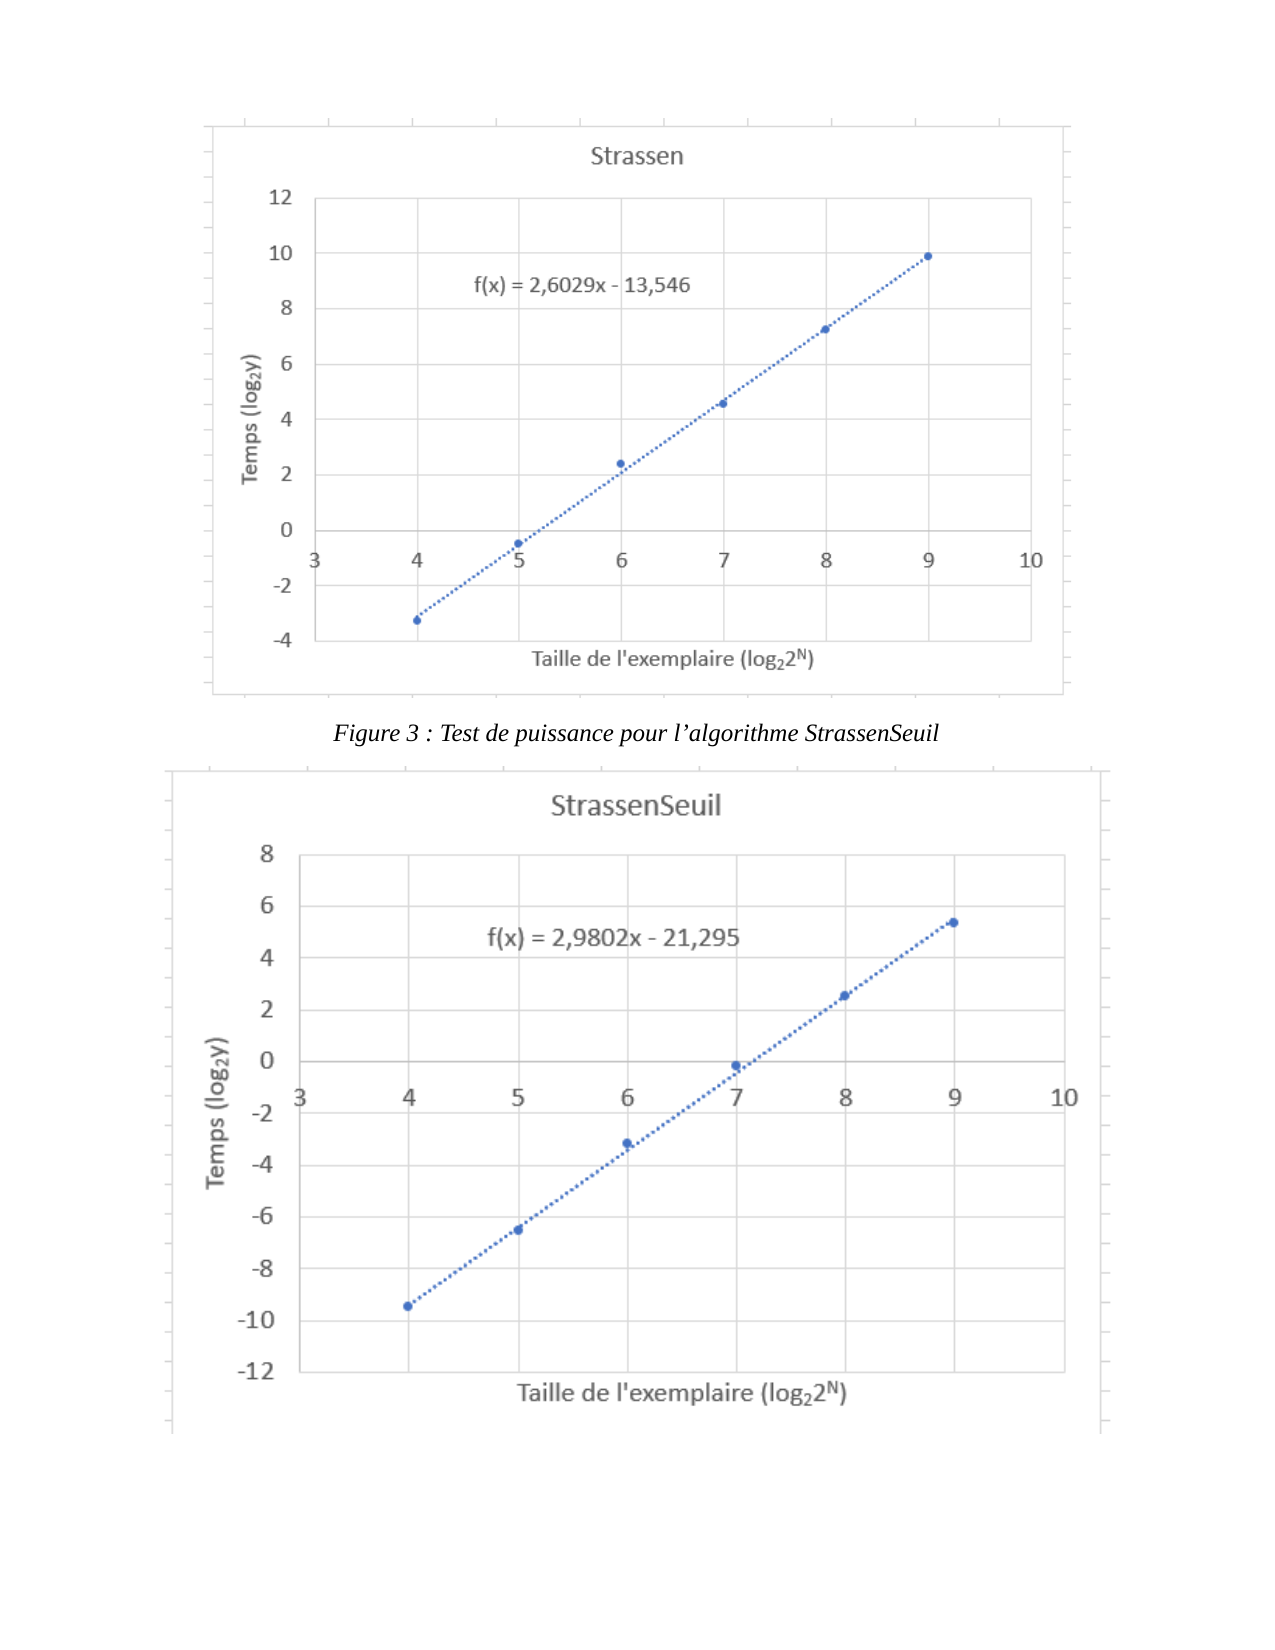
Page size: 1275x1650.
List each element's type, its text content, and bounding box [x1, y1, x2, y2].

subtitle Figure 3 : Test de puissance pour l’algorithme StrassenSeuil [118, 718, 1157, 746]
